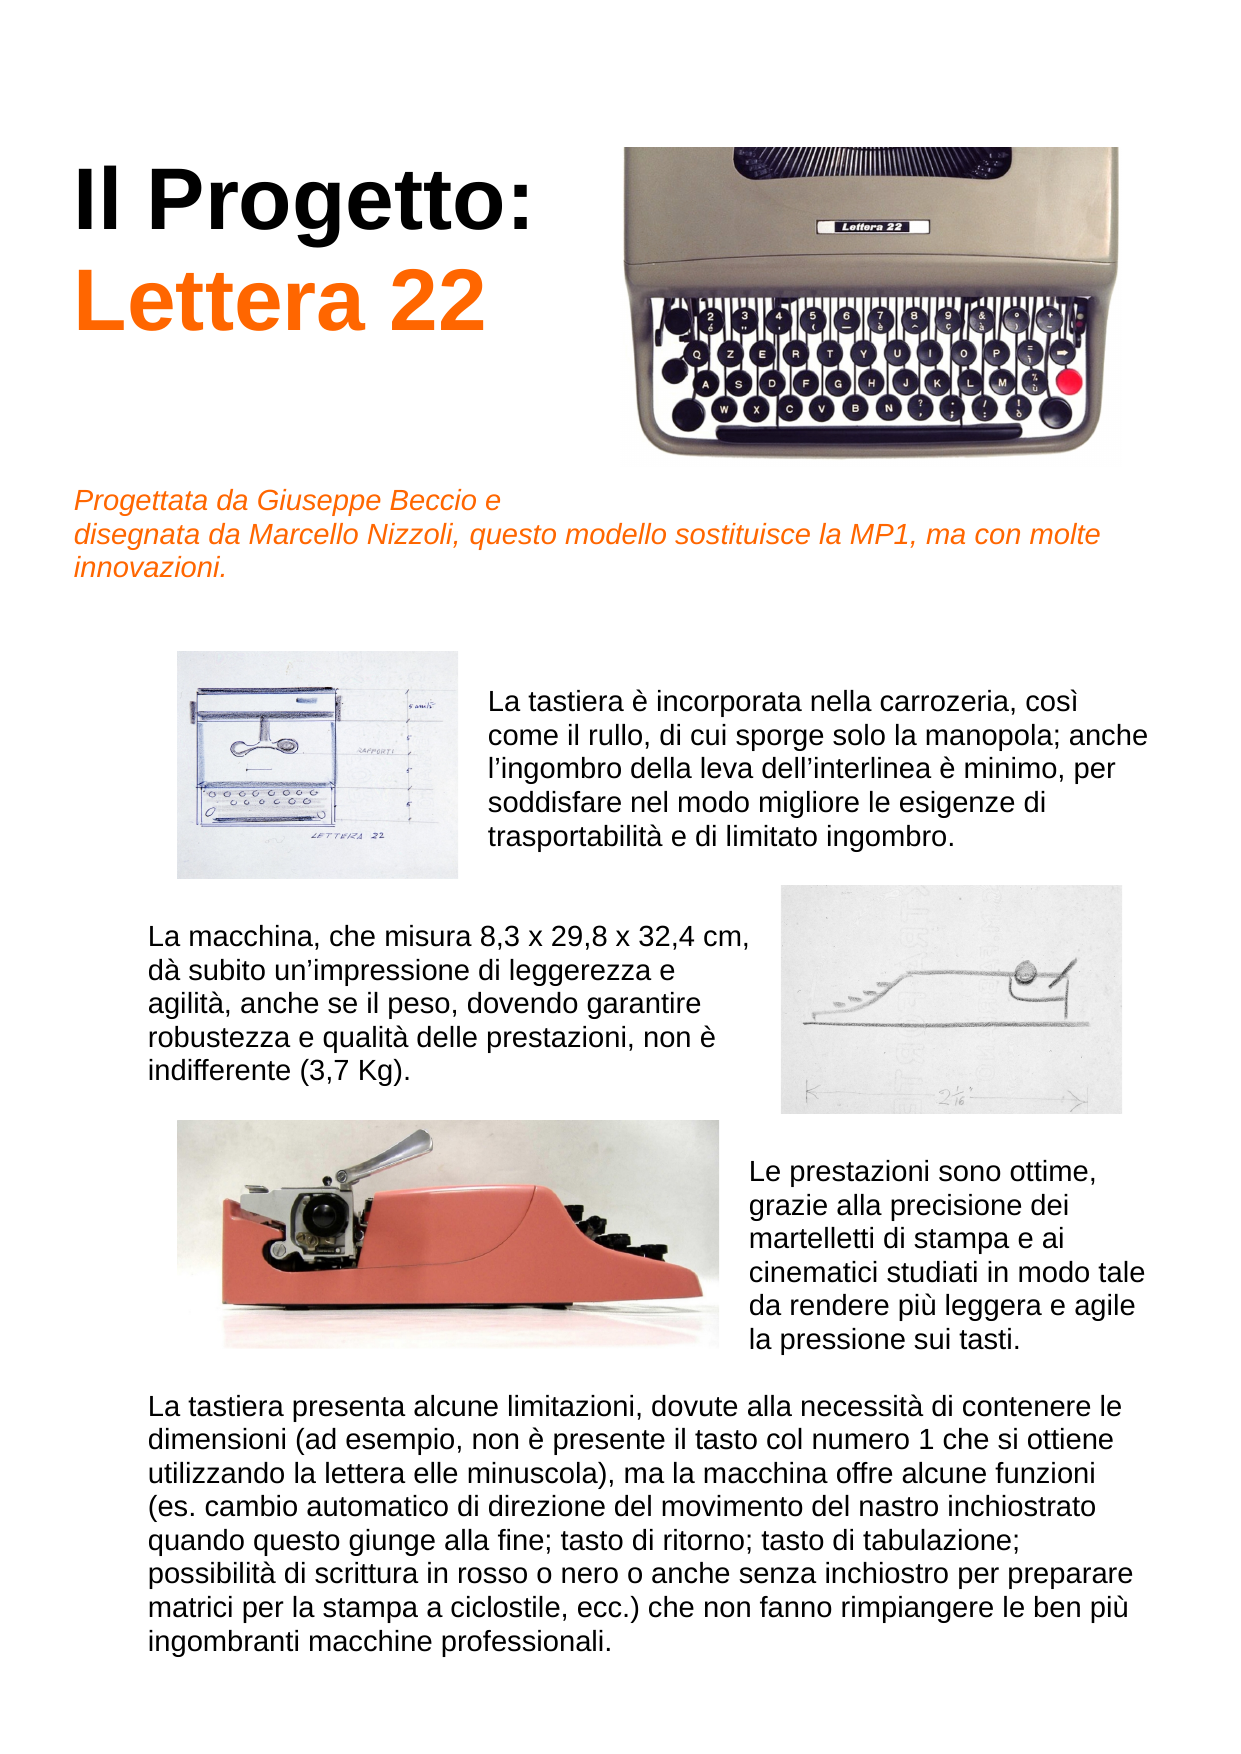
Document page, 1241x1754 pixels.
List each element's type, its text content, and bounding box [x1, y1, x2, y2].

text grazie alla precisione dei [720, 1188, 1152, 1221]
text robustezza e qualità delle prestazioni, non è [148, 1020, 780, 1053]
text cinematici studiati in modo tale [720, 1255, 1152, 1288]
text quando questo giunge alla fine; tasto di ritorno; tasto di tabulazione; [148, 1523, 1152, 1557]
text come il rullo, di cui sporge solo la manopola; anche [459, 718, 1152, 752]
text La macchina, che misura 8,3 x 29,8 x 32,4 cm, [148, 919, 780, 953]
text ingombranti macchine professionali. [148, 1624, 1152, 1657]
text dimensioni (ad esempio, non è presente il tasto col numero 1 che si ottiene [148, 1422, 1152, 1456]
text martelletti di stampa e ai [720, 1221, 1152, 1255]
text [148, 1255, 177, 1288]
text utilizzando la lettera elle minuscola), ma la macchina offre alcune funzioni [148, 1456, 1152, 1489]
text [148, 1154, 177, 1188]
text indifferente (3,7 Kg). [148, 1053, 780, 1087]
text [1123, 919, 1152, 953]
text [148, 785, 177, 819]
text [1123, 1020, 1152, 1053]
text [148, 1221, 177, 1255]
text agilità, anche se il peso, dovendo garantire [148, 986, 780, 1020]
text l’ingombro della leva dell’interlinea è minimo, per [459, 752, 1152, 785]
text matrici per la stampa a ciclostile, ecc.) che non fanno rimpiangere le ben più [148, 1590, 1152, 1624]
text [1123, 986, 1152, 1020]
text Le prestazioni sono ottime, [720, 1154, 1152, 1188]
text [1123, 248, 1152, 349]
text La tastiera presenta alcune limitazioni, dovute alla necessità di contenere le [148, 1389, 1152, 1422]
text dà subito un’impressione di leggerezza e [148, 953, 780, 986]
picture [177, 651, 459, 879]
text [148, 1188, 177, 1221]
picture [620, 147, 1123, 467]
text (es. cambio automatico di direzione del movimento del nastro inchiostrato [148, 1489, 1152, 1523]
text La tastiera è incorporata nella carrozeria, così [459, 684, 1152, 718]
text trasportabilità e di limitato ingombro. [459, 819, 1152, 852]
text [148, 684, 177, 718]
text Il Progetto: [74, 148, 620, 248]
text [148, 819, 177, 852]
text [148, 1288, 177, 1322]
text Progettata da Giuseppe Beccio e disegnata da Marcello Nizzoli, questo modello sostituisce la MP1, ma con molte innovazioni. [74, 483, 1152, 584]
text soddisfare nel modo migliore le esigenze di [459, 785, 1152, 819]
text da rendere più leggera e agile [720, 1288, 1152, 1322]
text Lettera 22 [74, 248, 620, 349]
text [1123, 148, 1152, 248]
picture [177, 1120, 720, 1349]
text [1123, 1053, 1152, 1087]
text [1123, 953, 1152, 986]
text possibilità di scrittura in rosso o nero o anche senza inchiostro per preparare [148, 1557, 1152, 1590]
picture [780, 885, 1123, 1114]
text la pressione sui tasti. [148, 1322, 1152, 1355]
